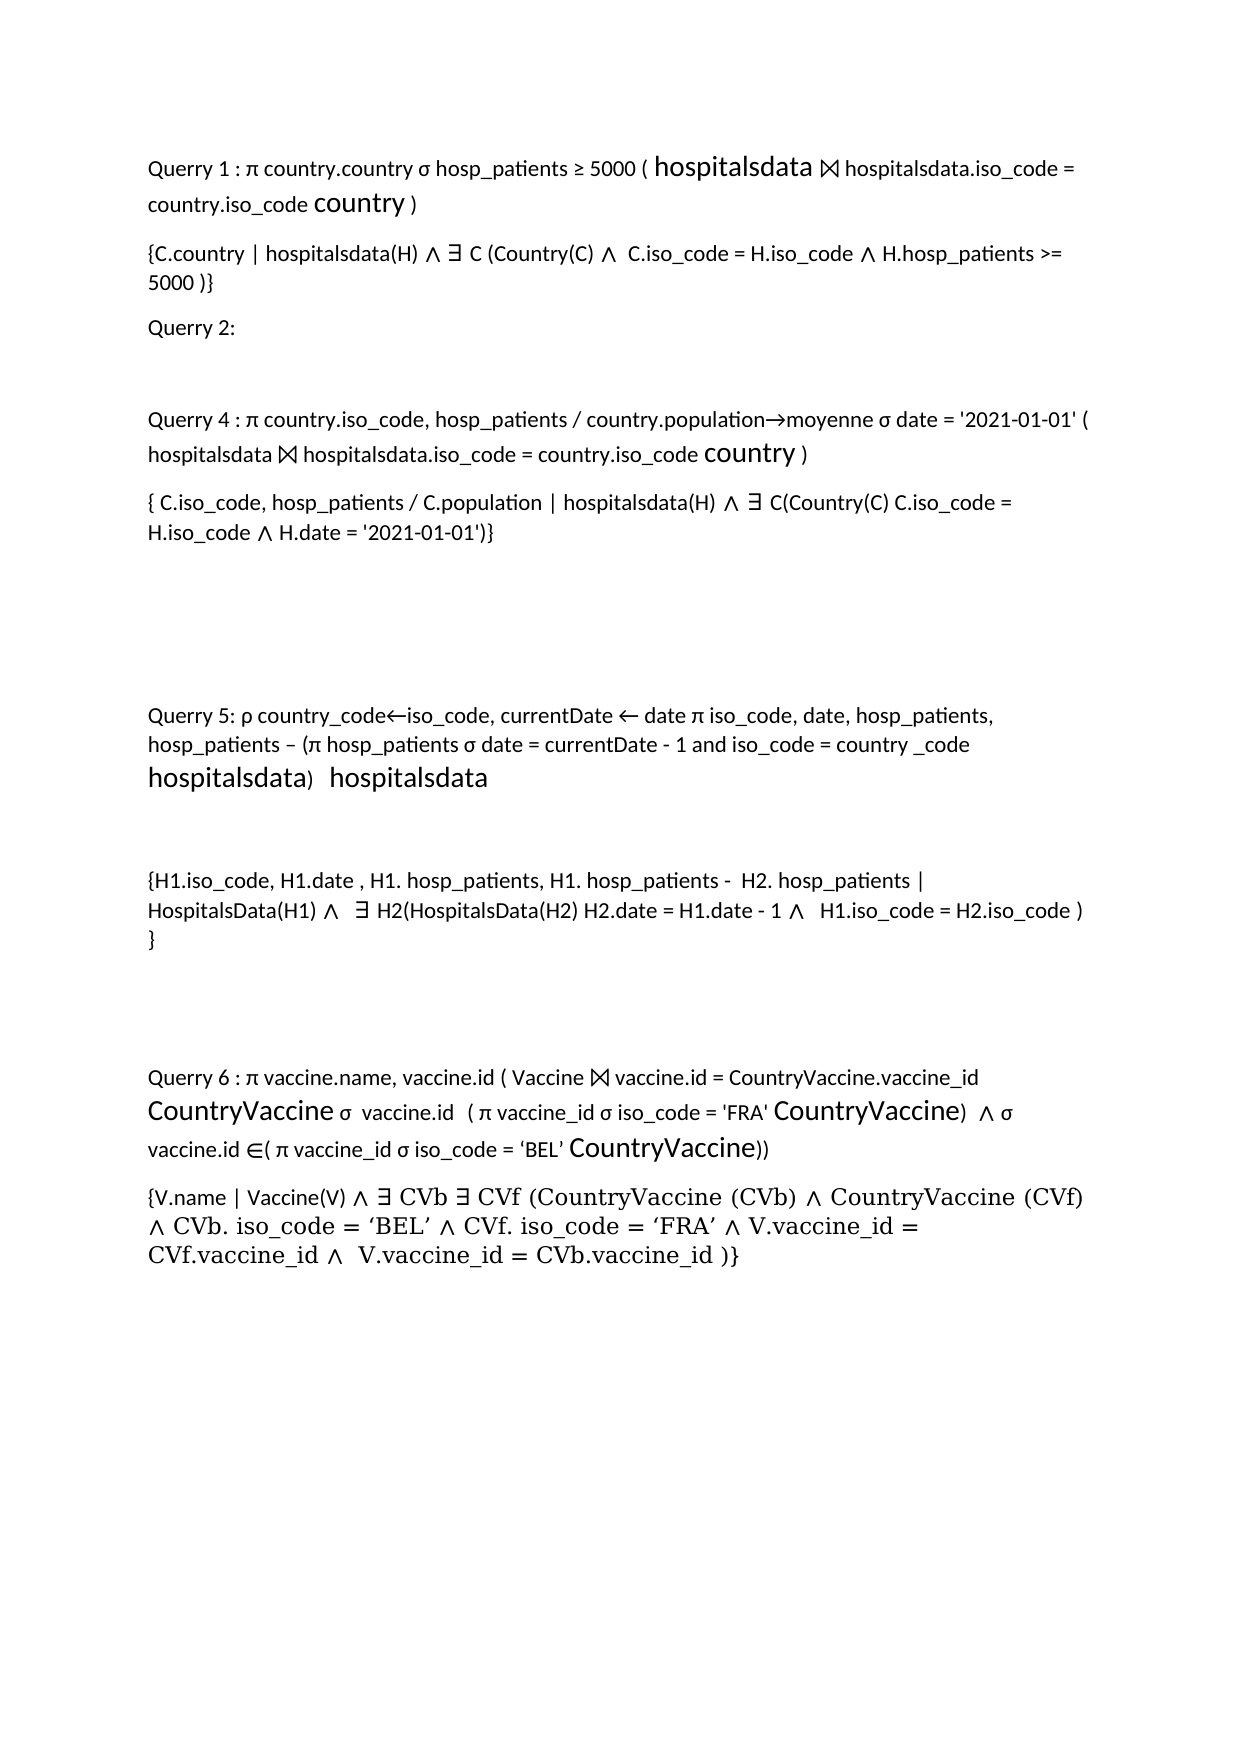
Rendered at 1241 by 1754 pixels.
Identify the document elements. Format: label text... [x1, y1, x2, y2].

text Querry 1 : π country.country σ hosp_patients ≥ 5000 ( hospitalsdata ⨝ hospitalsdata.iso_code = country.iso_code country ) [148, 148, 1093, 220]
text Querry 4 : π country.iso_code, hosp_patients / country.population→moyenne σ date = '2021-01-01' ( hospitalsdata ⨝ hospitalsdata.iso_code = country.iso_code country ) [148, 405, 1093, 470]
text {V.name | Vaccine(V) ∧ ∃ CVb ∃ CVf (CountryVaccine (CVb) ∧ CountryVaccine (CVf) ∧ CVb. iso_code = ‘BEL’ ∧ CVf. iso_code = ‘FRA’ ∧ V.vaccine_id = CVf.vaccine_id ∧ V.vaccine_id = CVb.vaccine_id )} [148, 1183, 1093, 1268]
text { C.iso_code, hosp_patients / C.population | hospitalsdata(H) ∧ ∃ C(Country(C) C.iso_code = H.iso_code ∧ H.date = '2021-01-01')} [148, 488, 1093, 546]
text Querry 5: ρ country_code←iso_code, currentDate ← date π iso_code, date, hosp_patients, hosp_patients – (π hosp_patients σ date = currentDate - 1 and iso_code = country _code hospitalsdata) hospitalsdata [148, 701, 1093, 795]
text Querry 6 : π vaccine.name, vaccine.id ( Vaccine ⨝ vaccine.id = CountryVaccine.vaccine_id CountryVaccine σ vaccine.id ( π vaccine_id σ iso_code = 'FRA' CountryVaccine) ∧ σ vaccine.id ∈( π vaccine_id σ iso_code = ‘BEL’ CountryVaccine)) [148, 1062, 1093, 1164]
text {H1.iso_code, H1.date , H1. hosp_patients, H1. hosp_patients - H2. hosp_patients | HospitalsData(H1) ∧ ∃ H2(HospitalsData(H2) H2.date = H1.date - 1 ∧ H1.iso_code = H2.iso_code ) } [148, 866, 1093, 953]
text {C.country | hospitalsdata(H) ∧ ∃ C (Country(C) ∧ C.iso_code = H.iso_code ∧ H.hosp_patients >= 5000 )} [148, 238, 1093, 296]
text Querry 2: [148, 313, 1093, 341]
